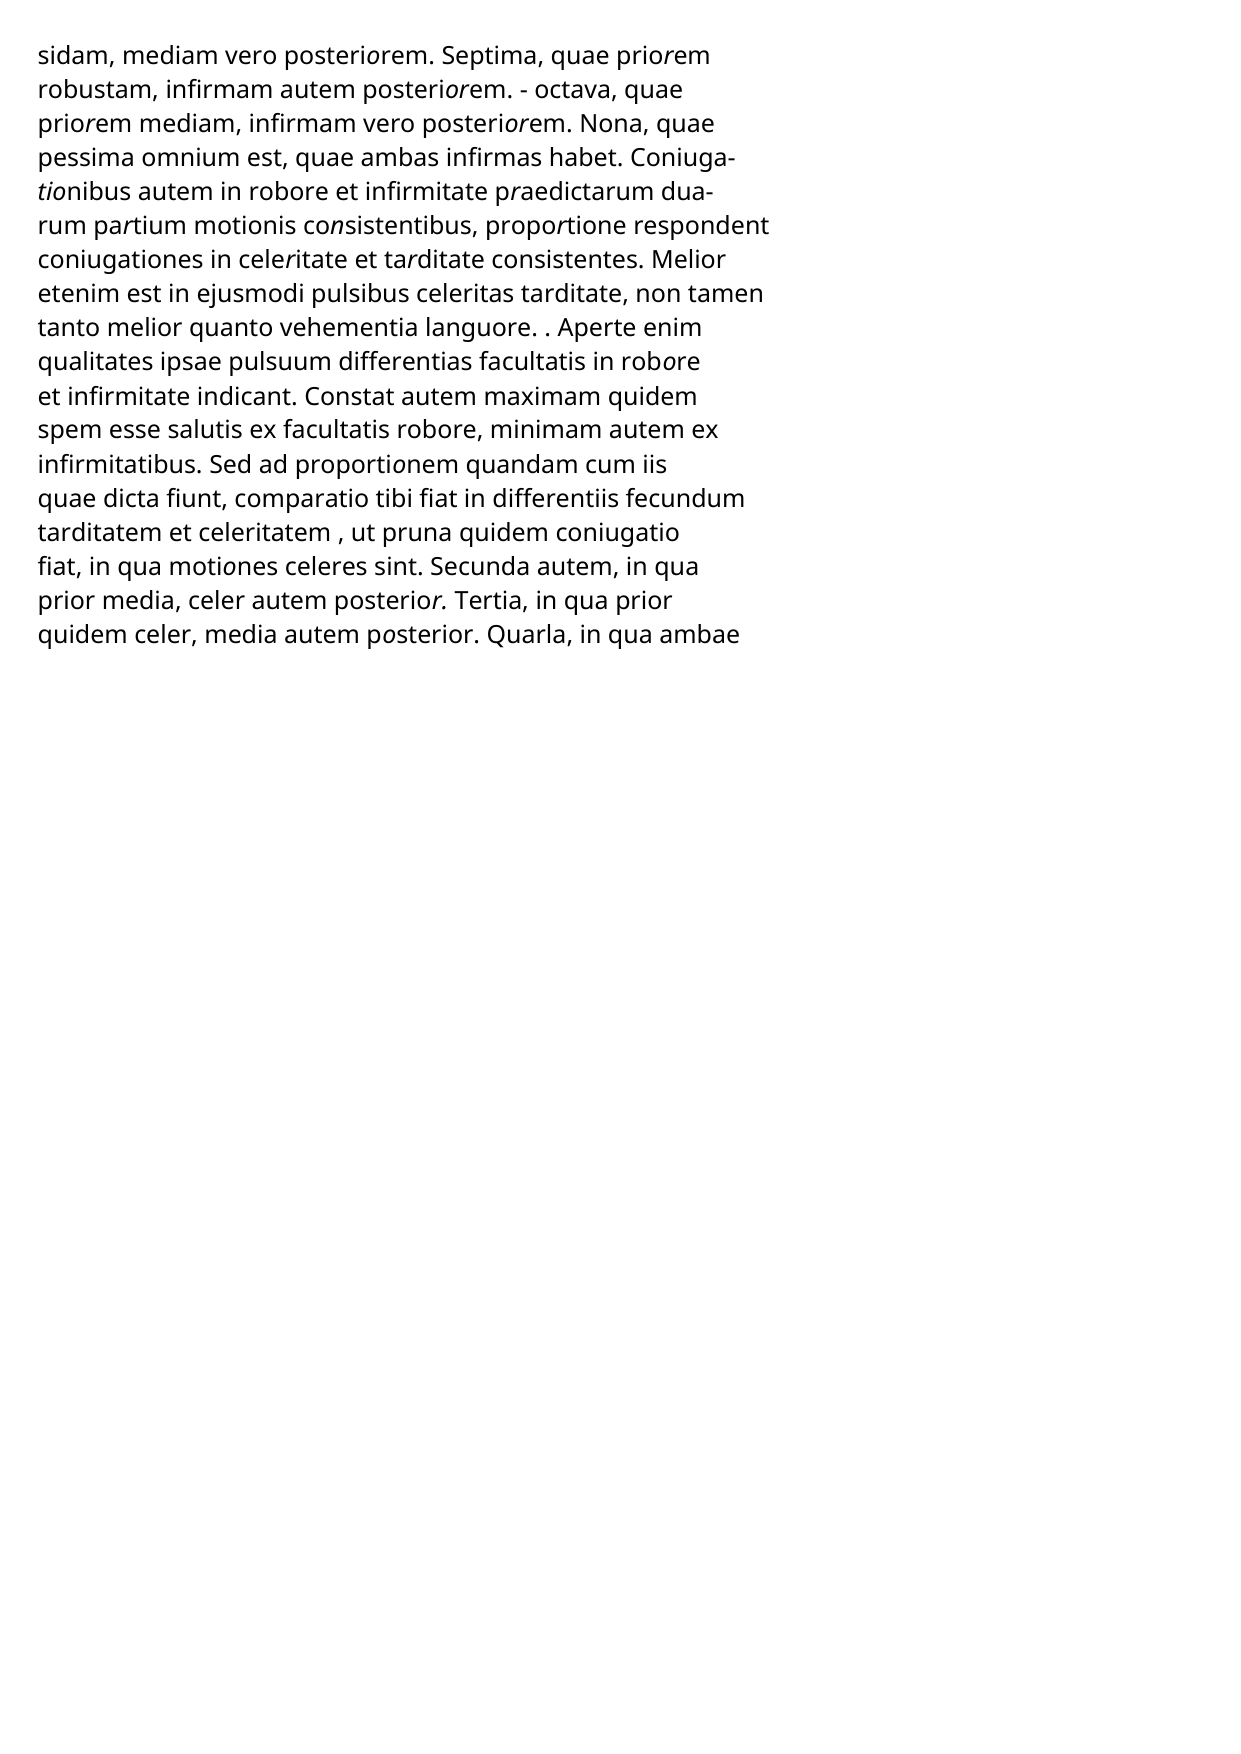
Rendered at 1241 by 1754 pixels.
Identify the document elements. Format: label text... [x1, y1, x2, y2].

text sidam, mediam vero posteriorem. Septima, quae priorem robustam, infirmam autem posteriorem. - octava, quae priorem mediam, infirmam vero posteriorem. Nona, quae pessima omnium est, quae ambas infirmas habet. Coniuga- tionibus autem in robore et infirmitate praedictarum dua- rum partium motionis consistentibus, proportione respondent coniugationes in celeritate et tarditate consistentes. Melior etenim est in ejusmodi pulsibus celeritas tarditate, non tamen tanto melior quanto vehementia languore. . Aperte enim qualitates ipsae pulsuum differentias facultatis in robore et infirmitate indicant. Constat autem maximam quidem spem esse salutis ex facultatis robore, minimam autem ex infirmitatibus. Sed ad proportionem quandam cum iis quae dicta fiunt, comparatio tibi fiat in differentiis fecundum tarditatem et celeritatem , ut pruna quidem coniugatio fiat, in qua motiones celeres sint. Secunda autem, in qua prior media, celer autem posterior. Tertia, in qua prior quidem celer, media autem posterior. Quarla, in qua ambae [37, 37, 1203, 651]
